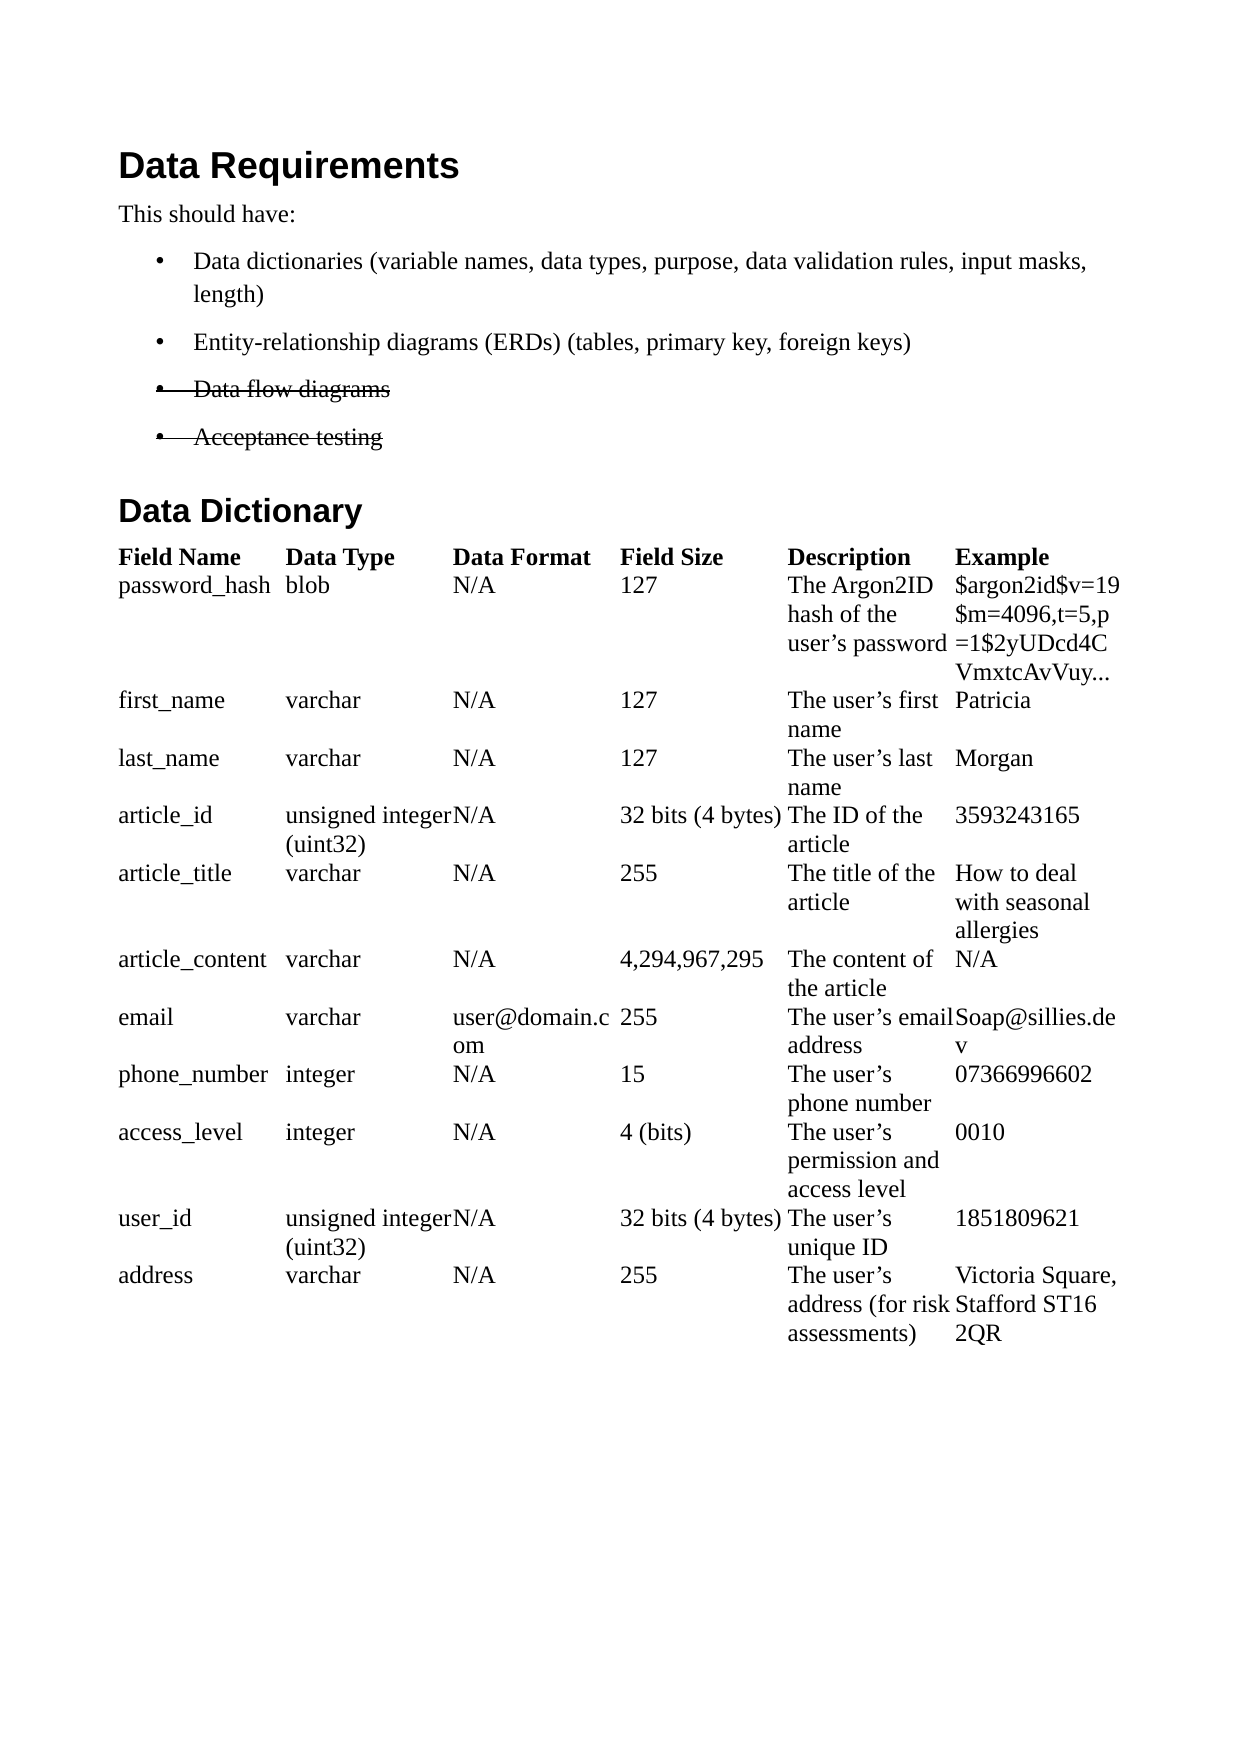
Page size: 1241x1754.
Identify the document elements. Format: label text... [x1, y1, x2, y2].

table_cell address [118, 1260, 285, 1347]
list Acceptance testing [156, 422, 1122, 451]
table_cell first_name [118, 685, 285, 743]
table_cell 1851809621 [955, 1203, 1122, 1260]
table_header Description [788, 542, 955, 570]
table_cell 07366996602 [955, 1059, 1122, 1117]
table_cell N/A [453, 570, 620, 685]
table_cell How to deal with seasonal allergies [955, 858, 1122, 944]
table_header Data Format [453, 542, 620, 570]
table_cell 255 [620, 1260, 787, 1347]
table_cell N/A [453, 1059, 620, 1117]
table_cell user@domain.com [453, 1002, 620, 1059]
table_cell unsigned integer (uint32) [285, 1203, 453, 1260]
table_cell N/A [453, 1117, 620, 1203]
table_cell Victoria Square, Stafford ST16 2QR [955, 1260, 1122, 1347]
table_cell 4 (bits) [620, 1117, 787, 1203]
table_cell N/A [453, 1260, 620, 1347]
list Data dictionaries (variable names, data types, purpose, data validation rules, input masks, length) [156, 246, 1122, 308]
table_cell 127 [620, 743, 787, 800]
table_cell The user’s address (for risk assessments) [788, 1260, 955, 1347]
table_cell N/A [453, 685, 620, 743]
table_cell integer [285, 1117, 453, 1203]
table_cell 4,294,967,295 [620, 944, 787, 1002]
table_cell varchar [285, 858, 453, 944]
table_header Example [955, 542, 1122, 570]
table_cell password_hash [118, 570, 285, 685]
table_cell $argon2id$v=19$m=4096,t=5,p=1$2yUDcd4CVmxtcAvVuy... [955, 570, 1122, 685]
list Data flow diagrams [156, 374, 1122, 403]
table_cell N/A [453, 944, 620, 1002]
table_cell The ID of the article [788, 800, 955, 858]
table_cell The user’s first name [788, 685, 955, 743]
table_cell varchar [285, 1260, 453, 1347]
table_cell The content of the article [788, 944, 955, 1002]
table_cell 0010 [955, 1117, 1122, 1203]
table_cell The user’s email address [788, 1002, 955, 1059]
table_cell The user’s phone number [788, 1059, 955, 1117]
text This should have: [118, 199, 1122, 227]
table_cell article_title [118, 858, 285, 944]
table_header Field Size [620, 542, 787, 570]
table_cell N/A [453, 743, 620, 800]
table_cell last_name [118, 743, 285, 800]
table_cell 127 [620, 685, 787, 743]
table_cell The Argon2ID hash of the user’s password [788, 570, 955, 685]
table_header Data Type [285, 542, 453, 570]
list Entity-relationship diagrams (ERDs) (tables, primary key, foreign keys) [156, 327, 1122, 356]
table_cell N/A [453, 800, 620, 858]
table_cell user_id [118, 1203, 285, 1260]
table_cell The user’s last name [788, 743, 955, 800]
table_cell The title of the article [788, 858, 955, 944]
table_cell unsigned integer (uint32) [285, 800, 453, 858]
subtitle Data Dictionary [118, 491, 1122, 529]
table_cell 32 bits (4 bytes) [620, 1203, 787, 1260]
table_cell 127 [620, 570, 787, 685]
table_cell varchar [285, 685, 453, 743]
table_cell integer [285, 1059, 453, 1117]
table_header Field Name [118, 542, 285, 570]
table_cell 15 [620, 1059, 787, 1117]
table_cell Patricia [955, 685, 1122, 743]
table_cell The user’s permission and access level [788, 1117, 955, 1203]
table_cell Soap@sillies.dev [955, 1002, 1122, 1059]
table_cell varchar [285, 1002, 453, 1059]
table_cell varchar [285, 743, 453, 800]
table_cell email [118, 1002, 285, 1059]
table_cell access_level [118, 1117, 285, 1203]
table_cell varchar [285, 944, 453, 1002]
table_cell N/A [955, 944, 1122, 1002]
table_cell N/A [453, 858, 620, 944]
table_cell article_content [118, 944, 285, 1002]
table_cell phone_number [118, 1059, 285, 1117]
table_cell 3593243165 [955, 800, 1122, 858]
table_cell The user’s unique ID [788, 1203, 955, 1260]
table_cell 255 [620, 858, 787, 944]
table_cell Morgan [955, 743, 1122, 800]
table_cell 32 bits (4 bytes) [620, 800, 787, 858]
table_cell blob [285, 570, 453, 685]
subtitle Data Requirements [118, 143, 1122, 186]
table_cell 255 [620, 1002, 787, 1059]
table_cell N/A [453, 1203, 620, 1260]
table_cell article_id [118, 800, 285, 858]
